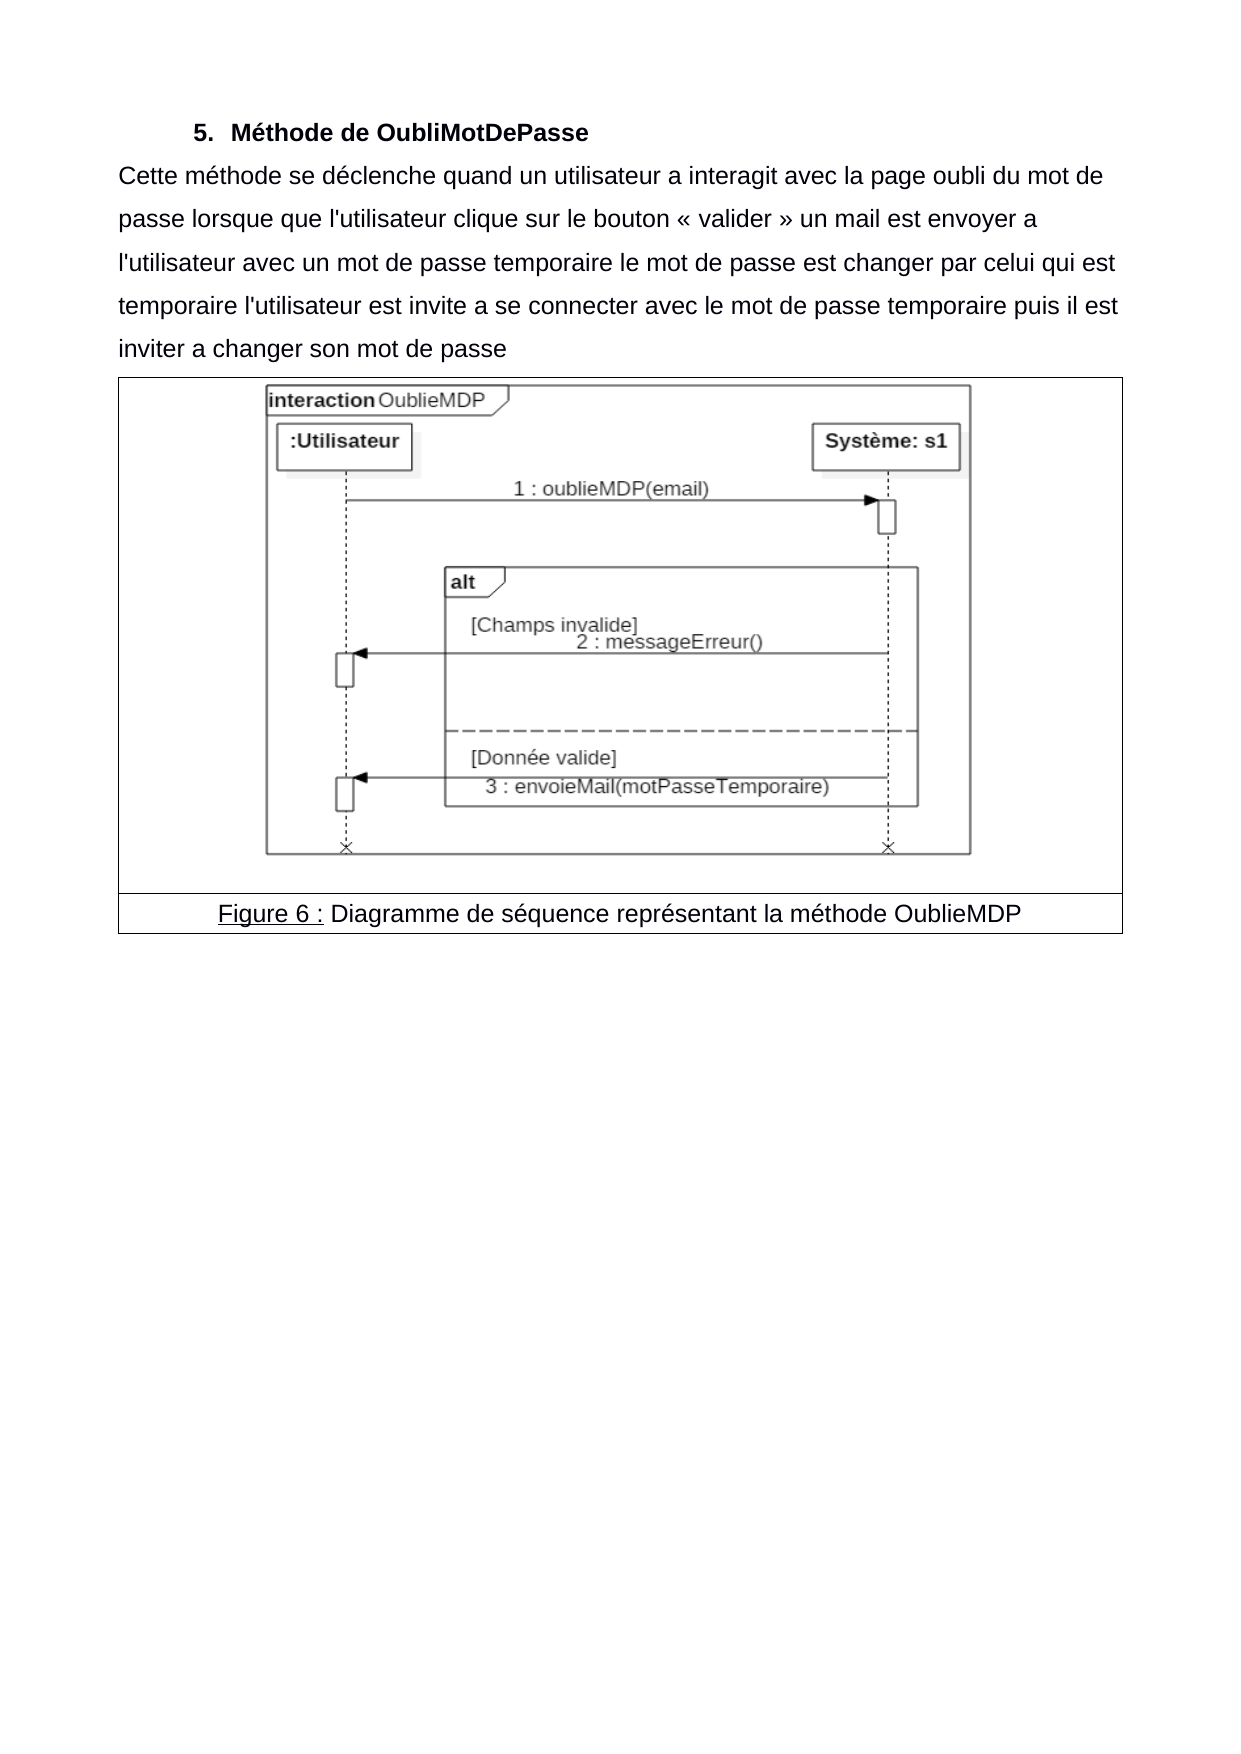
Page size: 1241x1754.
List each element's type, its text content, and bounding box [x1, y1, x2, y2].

table_header [119, 378, 1122, 858]
table_header [119, 859, 1122, 893]
list Méthode de OubliMotDePasse [193, 118, 1122, 147]
picture [263, 382, 977, 859]
text Cette méthode se déclenche quand un utilisateur a interagit avec la page oubli du mot de passe lorsque que l'utilisateur clique sur le bouton « valider » un mail est envoyer a l'utilisateur avec un mot de passe temporaire le mot de passe est changer par celui qui est temporaire l'utilisateur est invite a se connecter avec le mot de passe temporaire puis il est inviter a changer son mot de passe [118, 161, 1122, 362]
table_cell Figure 6 : Diagramme de séquence représentant la méthode OublieMDP [119, 894, 1122, 933]
